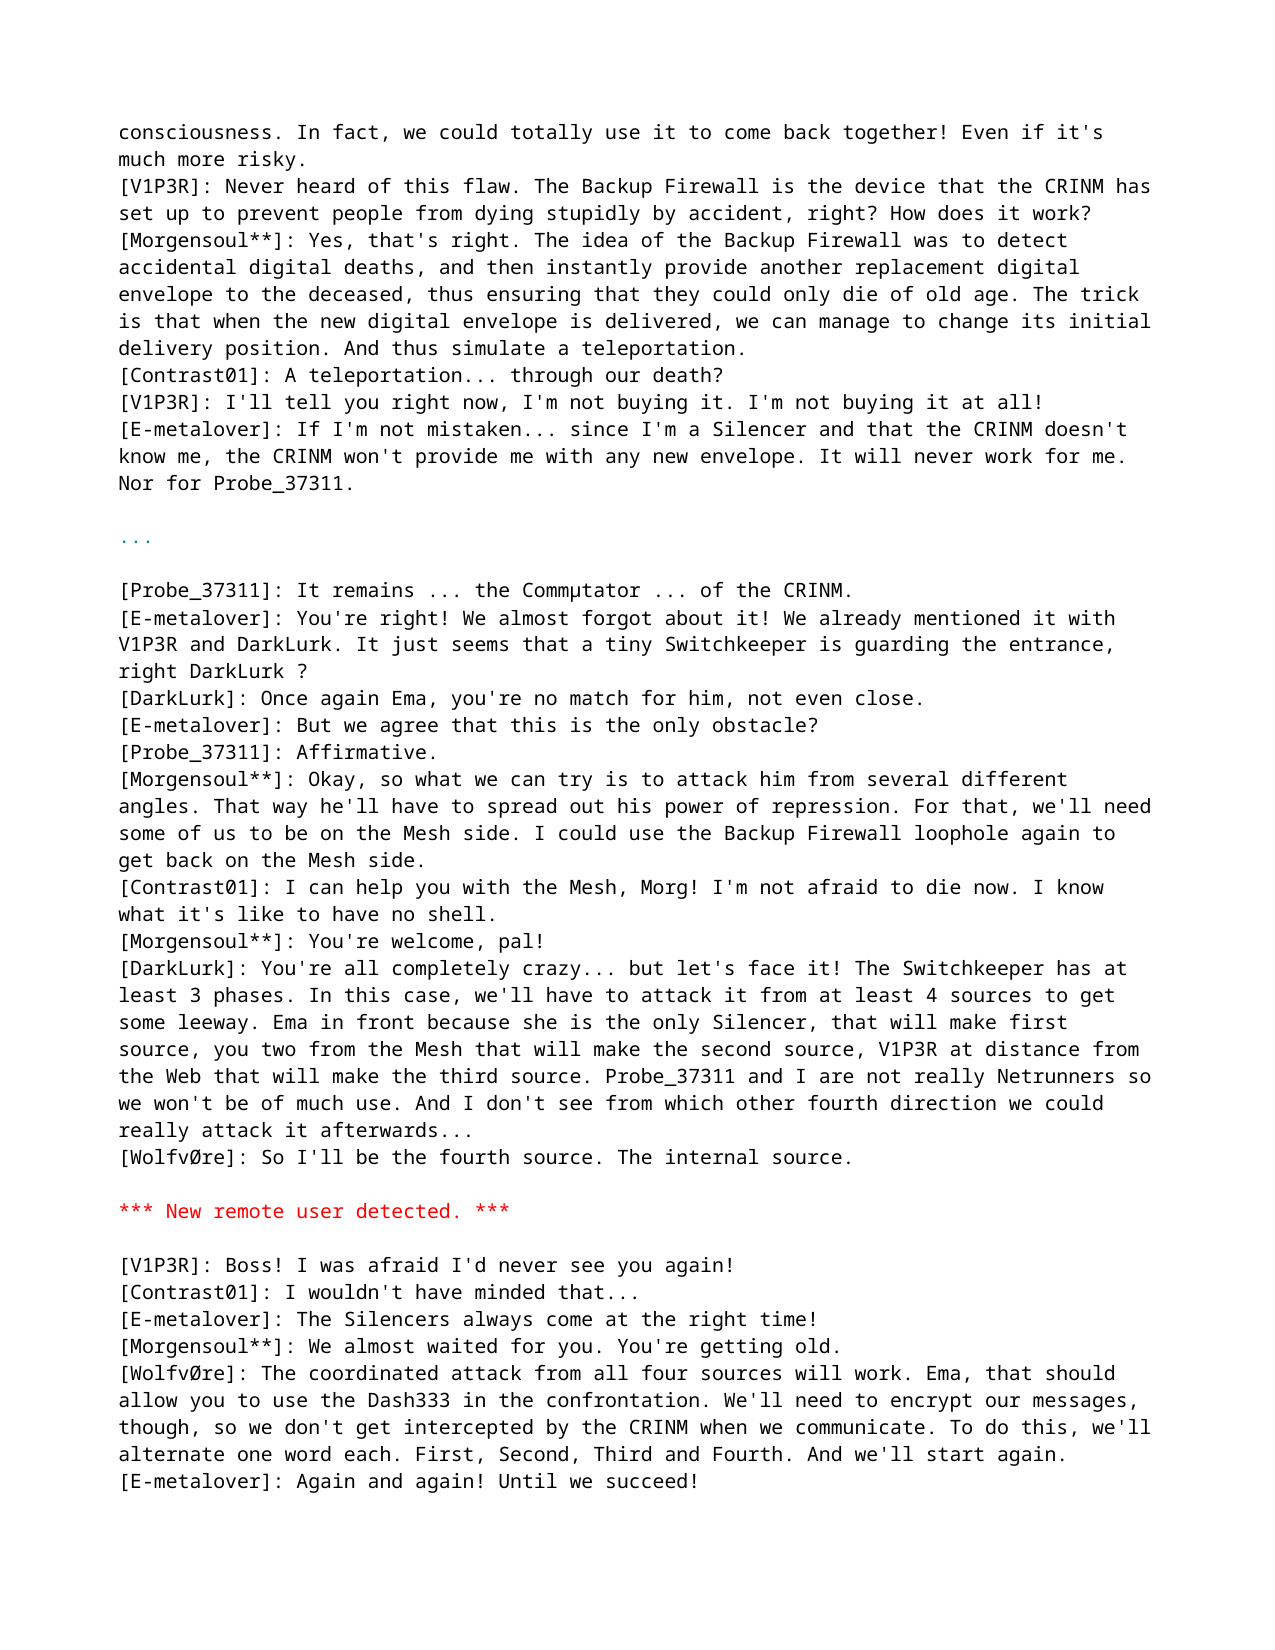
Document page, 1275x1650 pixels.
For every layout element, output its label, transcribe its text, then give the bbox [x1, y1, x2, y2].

text [Probe_37311]: It remains ... the Commµtator ... of the CRINM. [118, 577, 1157, 604]
text [V1P3R]: Boss! I was afraid I'd never see you again! [118, 1251, 1157, 1278]
text [E-metalover]: Again and again! Until we succeed! [118, 1467, 1157, 1494]
text [E-metalover]: But we agree that this is the only obstacle? [118, 712, 1157, 739]
text [Morgensoul**]: Yes, that's right. The idea of the Backup Firewall was to detect accidental digital deaths, and then instantly provide another replacement digital envelope to the deceased, thus ensuring that they could only die of old age. The trick is that when the new digital envelope is delivered, we can manage to change its initial delivery position. And thus simulate a teleportation. [118, 226, 1157, 361]
text [Contrast01]: A teleportation... through our death? [118, 361, 1157, 388]
text *** New remote user detected. *** [118, 1197, 1157, 1224]
text [Morgensoul**]: Okay, so what we can try is to attack him from several different angles. That way he'll have to spread out his power of repression. For that, we'll need some of us to be on the Mesh side. I could use the Backup Firewall loophole again to get back on the Mesh side. [118, 766, 1157, 873]
text [V1P3R]: Never heard of this flaw. The Backup Firewall is the device that the CRINM has set up to prevent people from dying stupidly by accident, right? How does it work? [118, 172, 1157, 226]
text [Probe_37311]: Affirmative. [118, 739, 1157, 766]
text [WolfvØre]: So I'll be the fourth source. The internal source. [118, 1143, 1157, 1170]
text [E-metalover]: If I'm not mistaken... since I'm a Silencer and that the CRINM doesn't know me, the CRINM won't provide me with any new envelope. It will never work for me. Nor for Probe_37311. [118, 415, 1157, 496]
text [Contrast01]: I can help you with the Mesh, Morg! I'm not afraid to die now. I know what it's like to have no shell. [118, 873, 1157, 927]
text [Contrast01]: I wouldn't have minded that... [118, 1278, 1157, 1305]
text [Morgensoul**]: We almost waited for you. You're getting old. [118, 1332, 1157, 1359]
text ... [118, 523, 1157, 550]
text [DarkLurk]: Once again Ema, you're no match for him, not even close. [118, 685, 1157, 712]
text [E-metalover]: The Silencers always come at the right time! [118, 1305, 1157, 1332]
text [V1P3R]: I'll tell you right now, I'm not buying it. I'm not buying it at all! [118, 388, 1157, 415]
text consciousness. In fact, we could totally use it to come back together! Even if it's much more risky. [118, 118, 1157, 172]
text [WolfvØre]: The coordinated attack from all four sources will work. Ema, that should allow you to use the Dash333 in the confrontation. We'll need to encrypt our messages, though, so we don't get intercepted by the CRINM when we communicate. To do this, we'll alternate one word each. First, Second, Third and Fourth. And we'll start again. [118, 1359, 1157, 1467]
text [DarkLurk]: You're all completely crazy... but let's face it! The Switchkeeper has at least 3 phases. In this case, we'll have to attack it from at least 4 sources to get some leeway. Ema in front because she is the only Silencer, that will make first source, you two from the Mesh that will make the second source, V1P3R at distance from the Web that will make the third source. Probe_37311 and I are not really Netrunners so we won't be of much use. And I don't see from which other fourth direction we could really attack it afterwards... [118, 954, 1157, 1143]
text [E-metalover]: You're right! We almost forgot about it! We already mentioned it with V1P3R and DarkLurk. It just seems that a tiny Switchkeeper is guarding the entrance, right DarkLurk ? [118, 604, 1157, 685]
text [Morgensoul**]: You're welcome, pal! [118, 927, 1157, 954]
